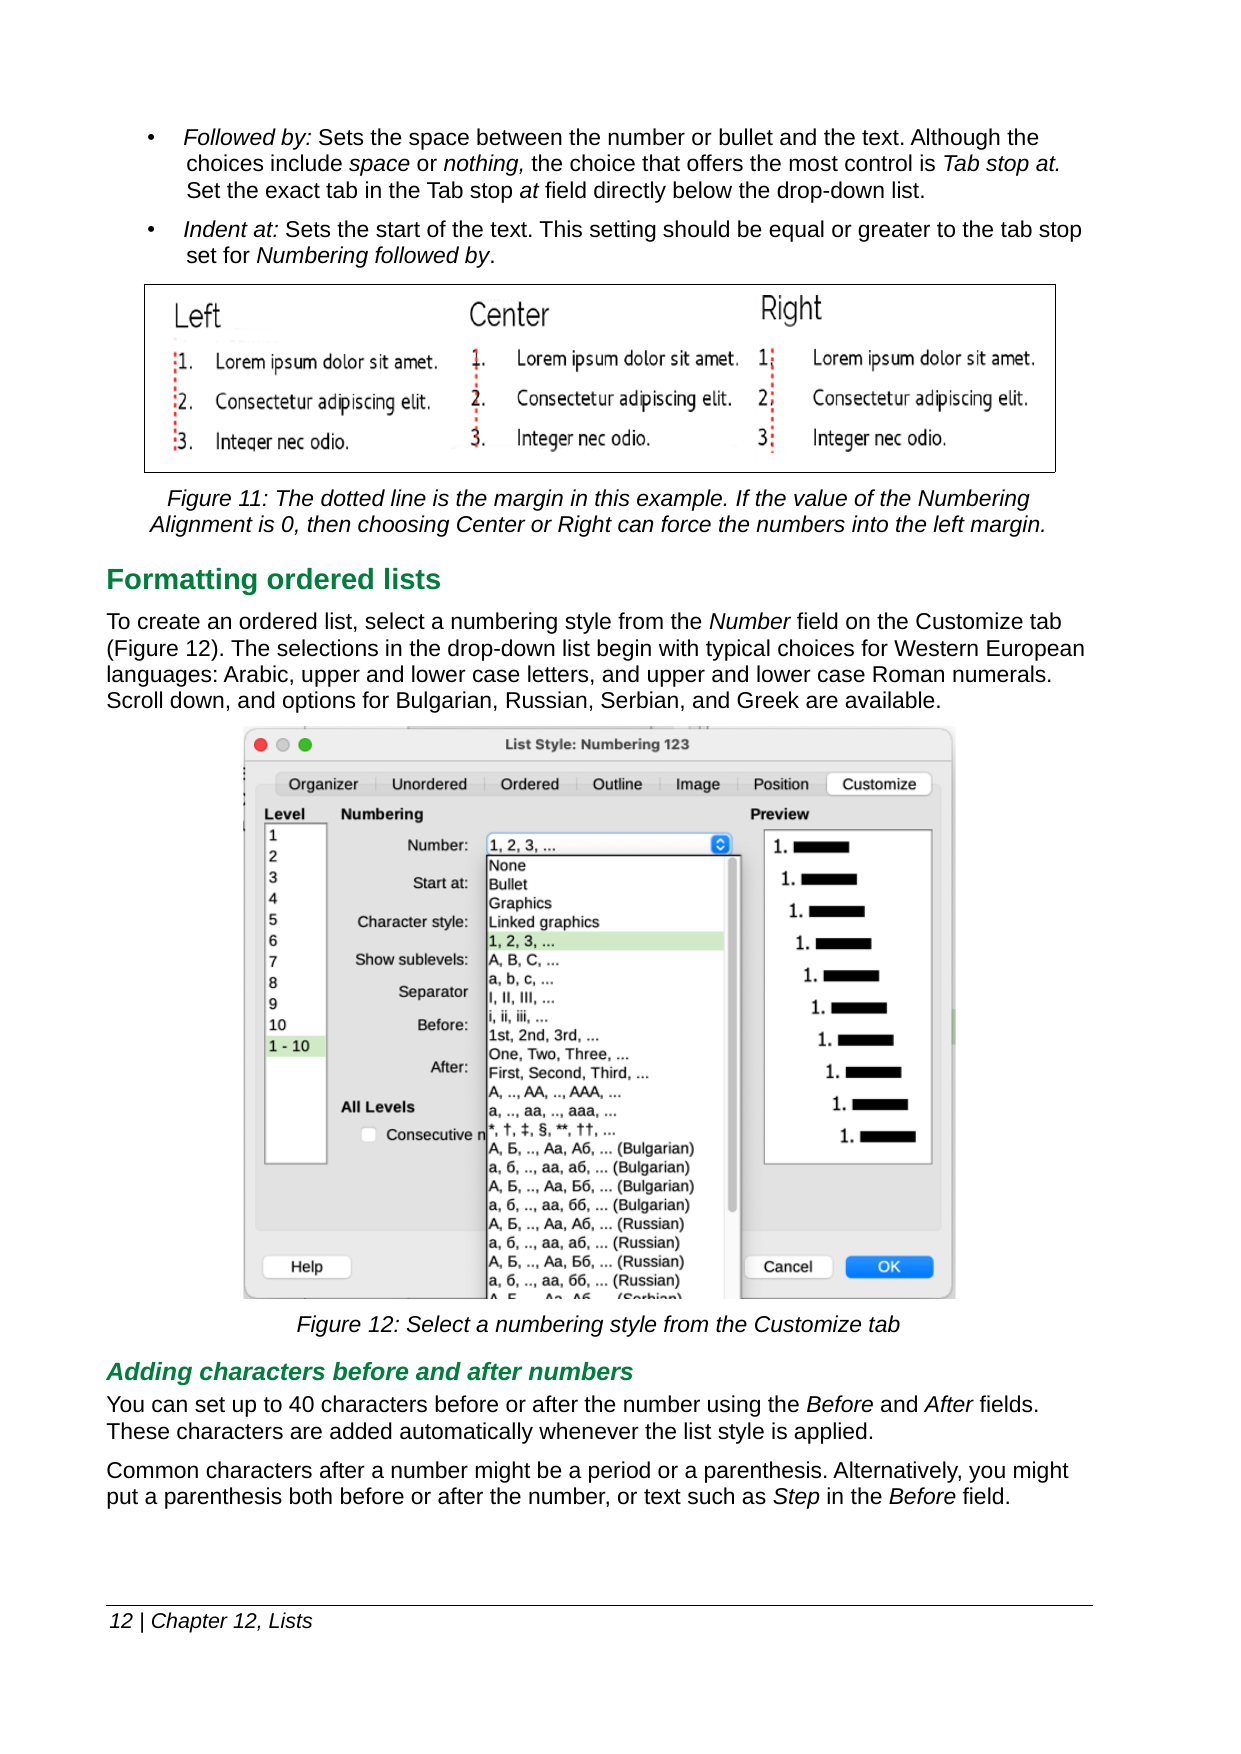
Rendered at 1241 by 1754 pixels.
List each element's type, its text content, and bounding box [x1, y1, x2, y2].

text To create an ordered list, select a numbering style from the Number field on the Customize tab (Figure 12). The selections in the drop-down list begin with typical choices for Western European languages: Arabic, upper and lower case letters, and upper and lower case Roman numerals. Scroll down, and options for Bulgarian, Russian, Serbian, and Greek are available. [106, 608, 1093, 714]
text You can set up to 40 characters before or after the number using the Before and After fields. These characters are added automatically whenever the list style is applied. [106, 1391, 1093, 1444]
list Followed by: Sets the space between the number or bullet and the text. Although the choices include space or nothing, the choice that offers the most control is Tab stop at. Set the exact tab in the Tab stop at field directly below the drop-down list. [144, 121, 1093, 203]
list Indent at: Sets the start of the text. This setting should be equal or greater to the tab stop set for Numbering followed by. [144, 213, 1093, 271]
picture [243, 726, 956, 1299]
picture [155, 295, 1044, 461]
text Figure 11: The dotted line is the margin in this example. If the value of the Numbering Alignment is 0, then choosing Center or Right can force the numbers into the left margin. [143, 484, 1055, 537]
text Figure 12: Select a numbering style from the Customize tab [243, 1311, 956, 1338]
subtitle Adding characters before and after numbers [106, 1356, 1093, 1385]
text Common characters after a number might be a period or a parenthesis. Alternatively, you might put a parenthesis both before or after the number, or text such as Step in the Before field. [106, 1457, 1093, 1509]
subtitle Formatting ordered lists [106, 562, 1093, 596]
